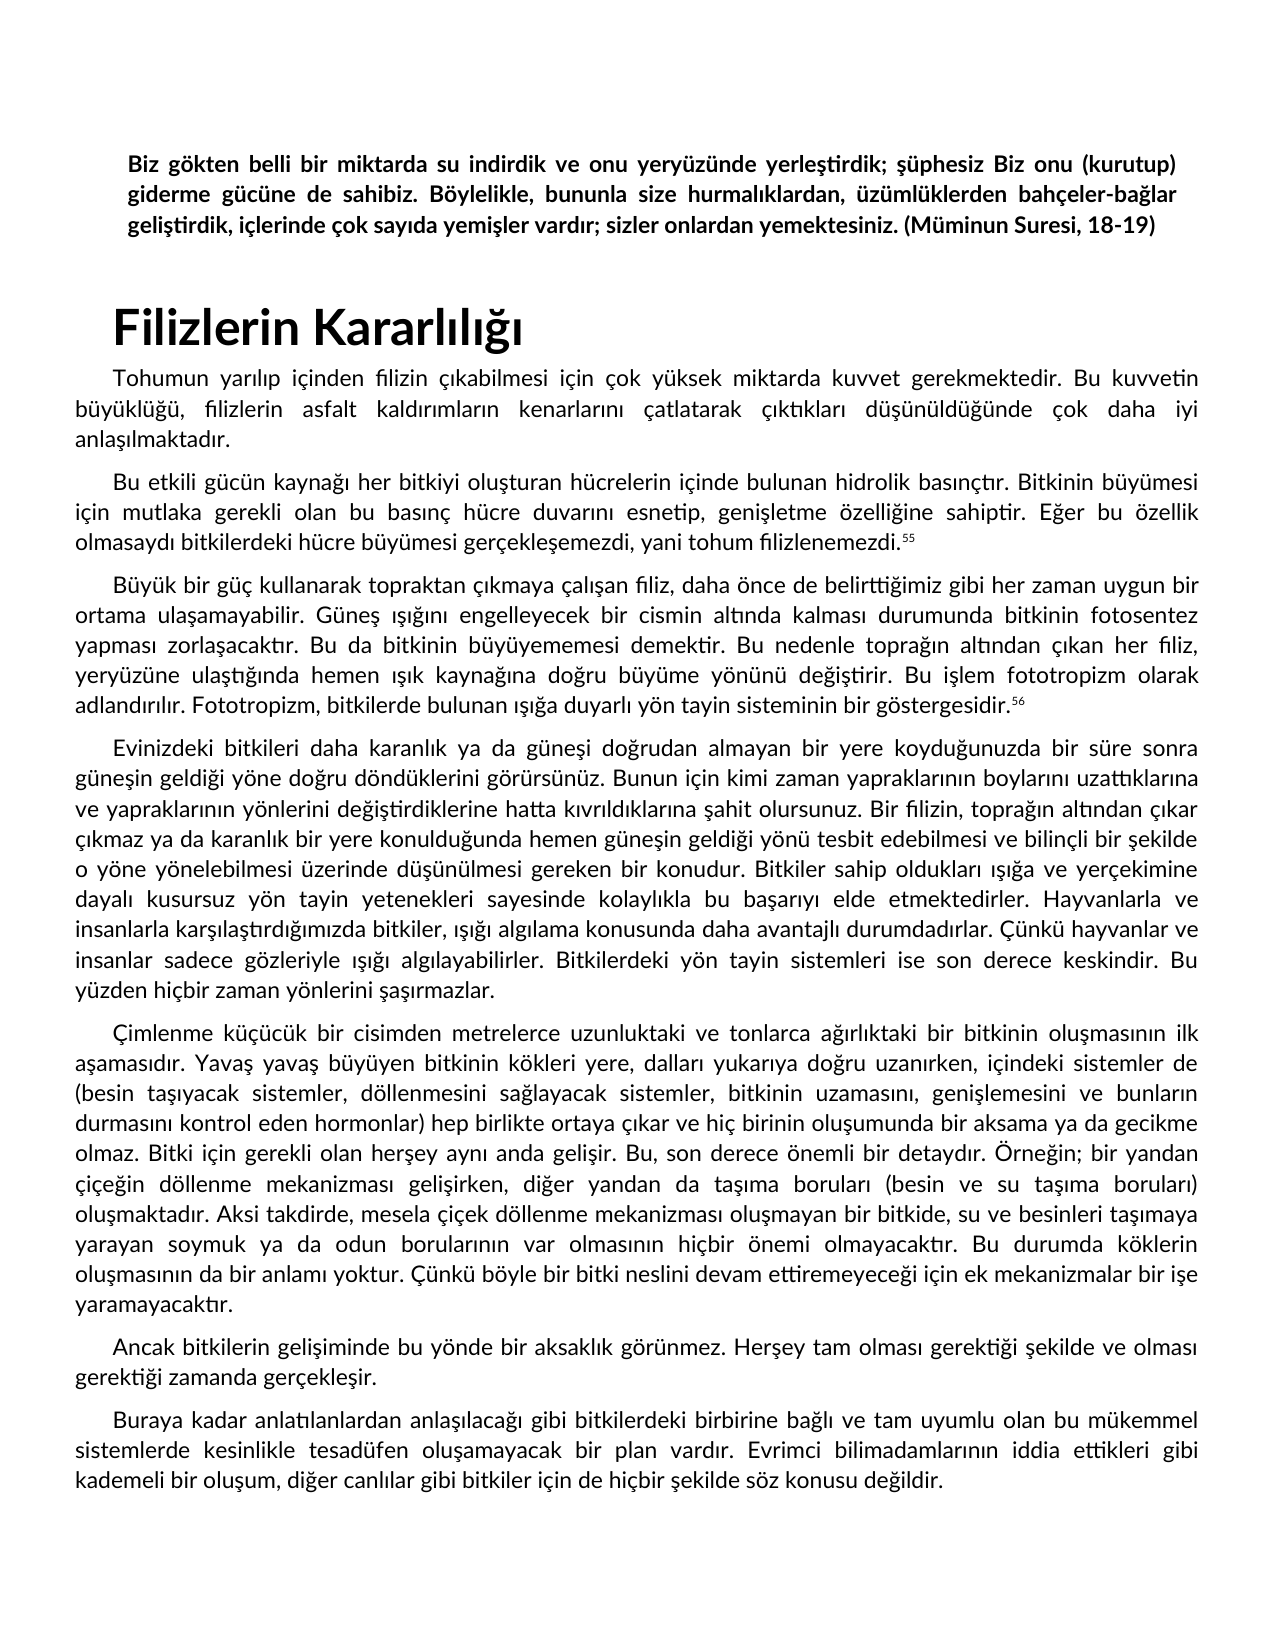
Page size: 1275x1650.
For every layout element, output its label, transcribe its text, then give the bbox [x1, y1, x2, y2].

subtitle Filizlerin Kararlılığı [112, 296, 1200, 356]
text Çimlenme küçücük bir cisimden metrelerce uzunluktaki ve tonlarca ağırlıktaki bir bitkinin oluşmasının ilk aşamasıdır. Yavaş yavaş büyüyen bitkinin kökleri yere, dalları yukarıya doğru uzanırken, içindeki sistemler de (besin taşıyacak sistemler, döllenmesini sağlayacak sistemler, bitkinin uzamasını, genişlemesini ve bunların durmasını kontrol eden hormonlar) hep birlikte ortaya çıkar ve hiç birinin oluşumunda bir aksama ya da gecikme olmaz. Bitki için gerekli olan herşey aynı anda gelişir. Bu, son derece önemli bir detaydır. Örneğin; bir yandan çiçeğin döllenme mekanizması gelişirken, diğer yandan da taşıma boruları (besin ve su taşıma boruları) oluşmaktadır. Aksi takdirde, mesela çiçek döllenme mekanizması oluşmayan bir bitkide, su ve besinleri taşımaya yarayan soymuk ya da odun borularının var olmasının hiçbir önemi olmayacaktır. Bu durumda köklerin oluşmasının da bir anlamı yoktur. Çünkü böyle bir bitki neslini devam ettiremeyeceği için ek mekanizmalar bir işe yaramayacaktır. [75, 1018, 1200, 1318]
text Buraya kadar anlatılanlardan anlaşılacağı gibi bitkilerdeki birbirine bağlı ve tam uyumlu olan bu mükemmel sistemlerde kesinlikle tesadüfen oluşamayacak bir plan vardır. Evrimci bilimadamlarının iddia ettikleri gibi kademeli bir oluşum, diğer canlılar gibi bitkiler için de hiçbir şekilde söz konusu değildir. [75, 1406, 1200, 1494]
text Tohumun yarılıp içinden filizin çıkabilmesi için çok yüksek miktarda kuvvet gerekmektedir. Bu kuvvetin büyüklüğü, filizlerin asfalt kaldırımların kenarlarını çatlatarak çıktıkları düşünüldüğünde çok daha iyi anlaşılmaktadır. [75, 364, 1200, 452]
text Büyük bir güç kullanarak topraktan çıkmaya çalışan filiz, daha önce de belirttiğimiz gibi her zaman uygun bir ortama ulaşamayabilir. Güneş ışığını engelleyecek bir cismin altında kalması durumunda bitkinin fotosentez yapması zorlaşacaktır. Bu da bitkinin büyüyememesi demektir. Bu nedenle toprağın altından çıkan her filiz, yeryüzüne ulaştığında hemen ışık kaynağına doğru büyüme yönünü değiştirir. Bu işlem fototropizm olarak adlandırılır. Fototropizm, bitkilerde bulunan ışığa duyarlı yön tayin sisteminin bir göstergesidir.56 [75, 570, 1200, 719]
text Ancak bitkilerin gelişiminde bu yönde bir aksaklık görünmez. Herşey tam olması gerektiği şekilde ve olması gerektiği zamanda gerçekleşir. [75, 1333, 1200, 1391]
text Biz gökten belli bir miktarda su indirdik ve onu yeryüzünde yerleştirdik; şüphesiz Biz onu (kurutup) giderme gücüne de sahibiz. Böylelikle, bununla size hurmalıklardan, üzümlüklerden bahçeler-bağlar geliştirdik, içlerinde çok sayıda yemişler vardır; sizler onlardan yemektesiniz. (Müminun Suresi, 18-19) [127, 150, 1177, 238]
text Evinizdeki bitkileri daha karanlık ya da güneşi doğrudan almayan bir yere koyduğunuzda bir süre sonra güneşin geldiği yöne doğru döndüklerini görürsünüz. Bunun için kimi zaman yapraklarının boylarını uzattıklarına ve yapraklarının yönlerini değiştirdiklerine hatta kıvrıldıklarına şahit olursunuz. Bir filizin, toprağın altından çıkar çıkmaz ya da karanlık bir yere konulduğunda hemen güneşin geldiği yönü tesbit edebilmesi ve bilinçli bir şekilde o yöne yönelebilmesi üzerinde düşünülmesi gereken bir konudur. Bitkiler sahip oldukları ışığa ve yerçekimine dayalı kusursuz yön tayin yetenekleri sayesinde kolaylıkla bu başarıyı elde etmektedirler. Hayvanlarla ve insanlarla karşılaştırdığımızda bitkiler, ışığı algılama konusunda daha avantajlı durumdadırlar. Çünkü hayvanlar ve insanlar sadece gözleriyle ışığı algılayabilirler. Bitkilerdeki yön tayin sistemleri ise son derece keskindir. Bu yüzden hiçbir zaman yönlerini şaşırmazlar. [75, 734, 1200, 1003]
text Bu etkili gücün kaynağı her bitkiyi oluşturan hücrelerin içinde bulunan hidrolik basınçtır. Bitkinin büyümesi için mutlaka gerekli olan bu basınç hücre duvarını esnetip, genişletme özelliğine sahiptir. Eğer bu özellik olmasaydı bitkilerdeki hücre büyümesi gerçekleşemezdi, yani tohum filizlenemezdi.55 [75, 467, 1200, 555]
